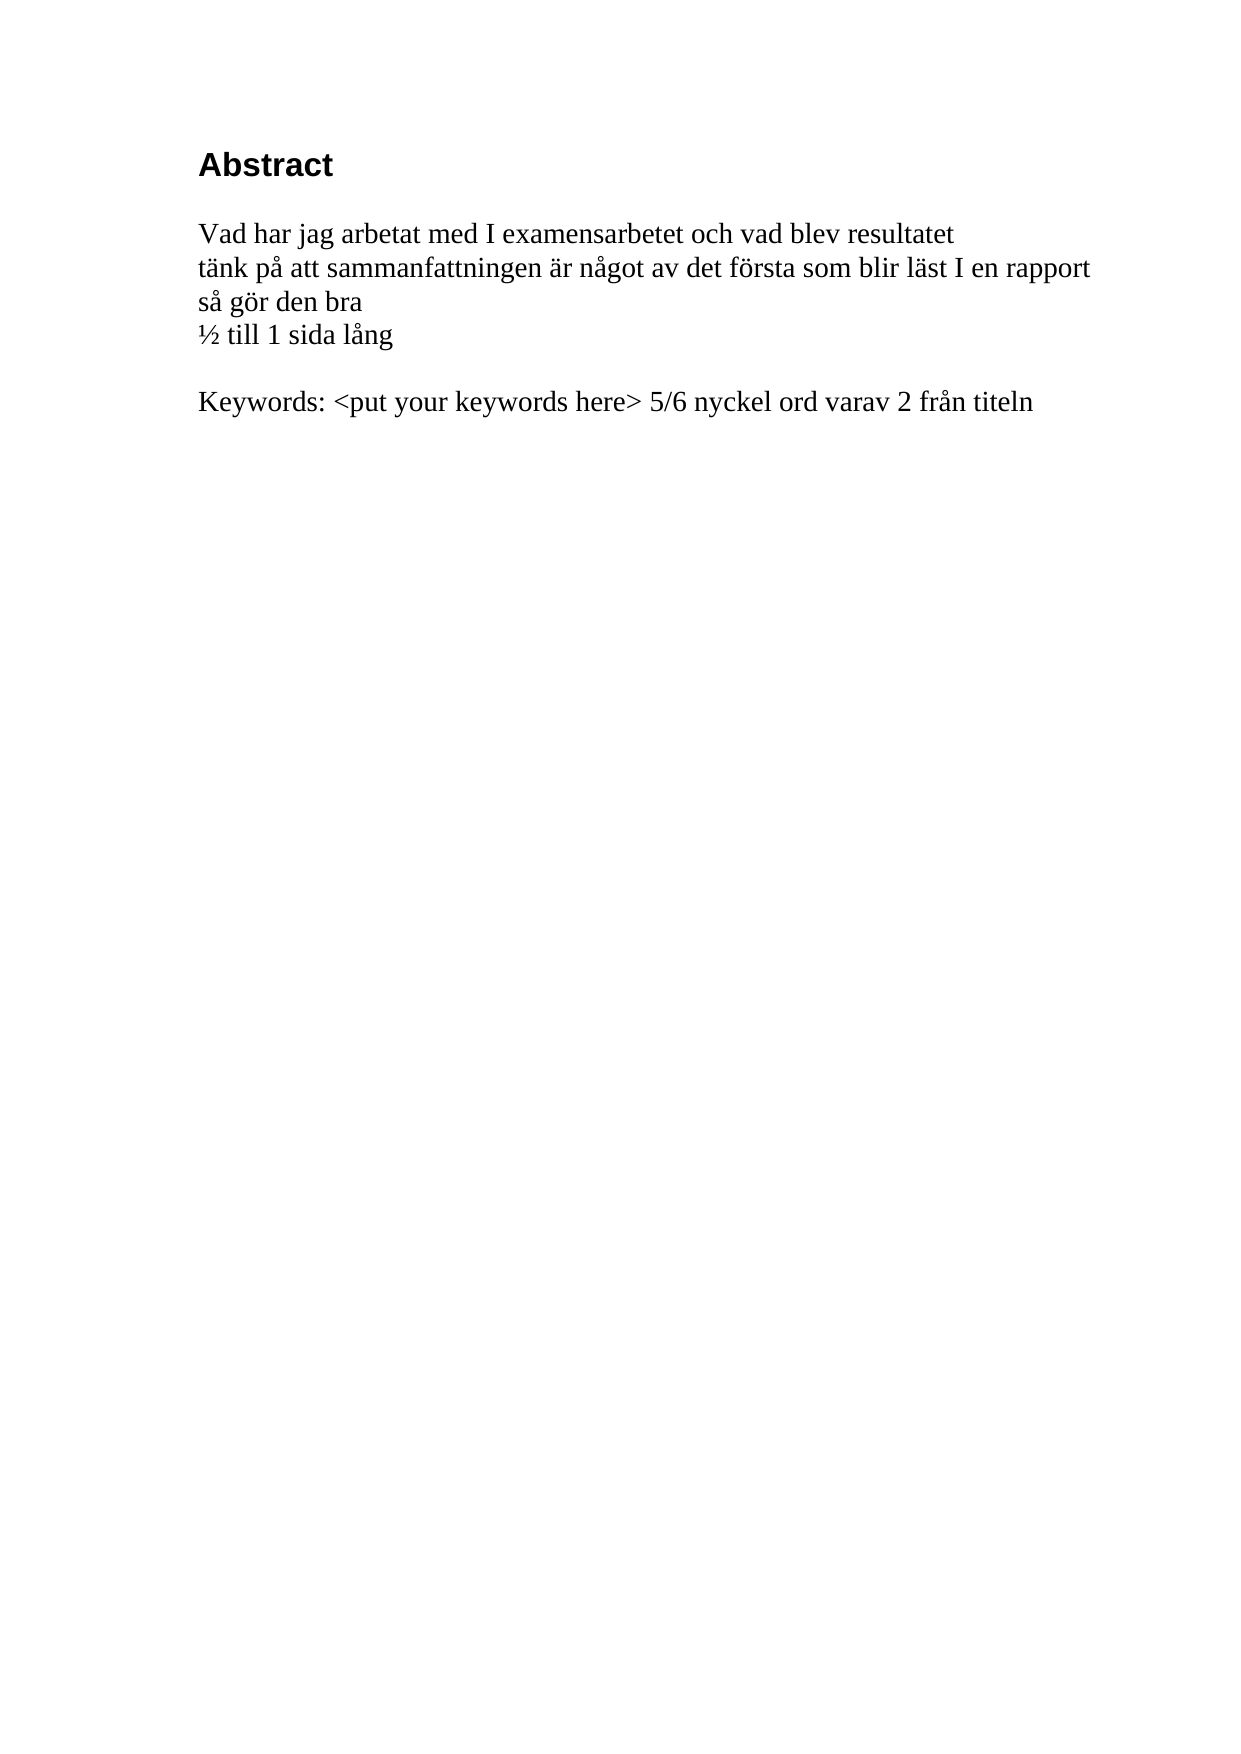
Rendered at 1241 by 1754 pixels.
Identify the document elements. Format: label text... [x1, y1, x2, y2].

subtitle Abstract [198, 145, 1119, 183]
text ½ till 1 sida lång [198, 317, 1119, 351]
text Vad har jag arbetat med I examensarbetet och vad blev resultatet [198, 217, 1119, 250]
text Keywords: <put your keywords here> 5/6 nyckel ord varav 2 från titeln [198, 384, 1119, 418]
text tänk på att sammanfattningen är något av det första som blir läst I en rapport så gör den bra [198, 250, 1119, 317]
